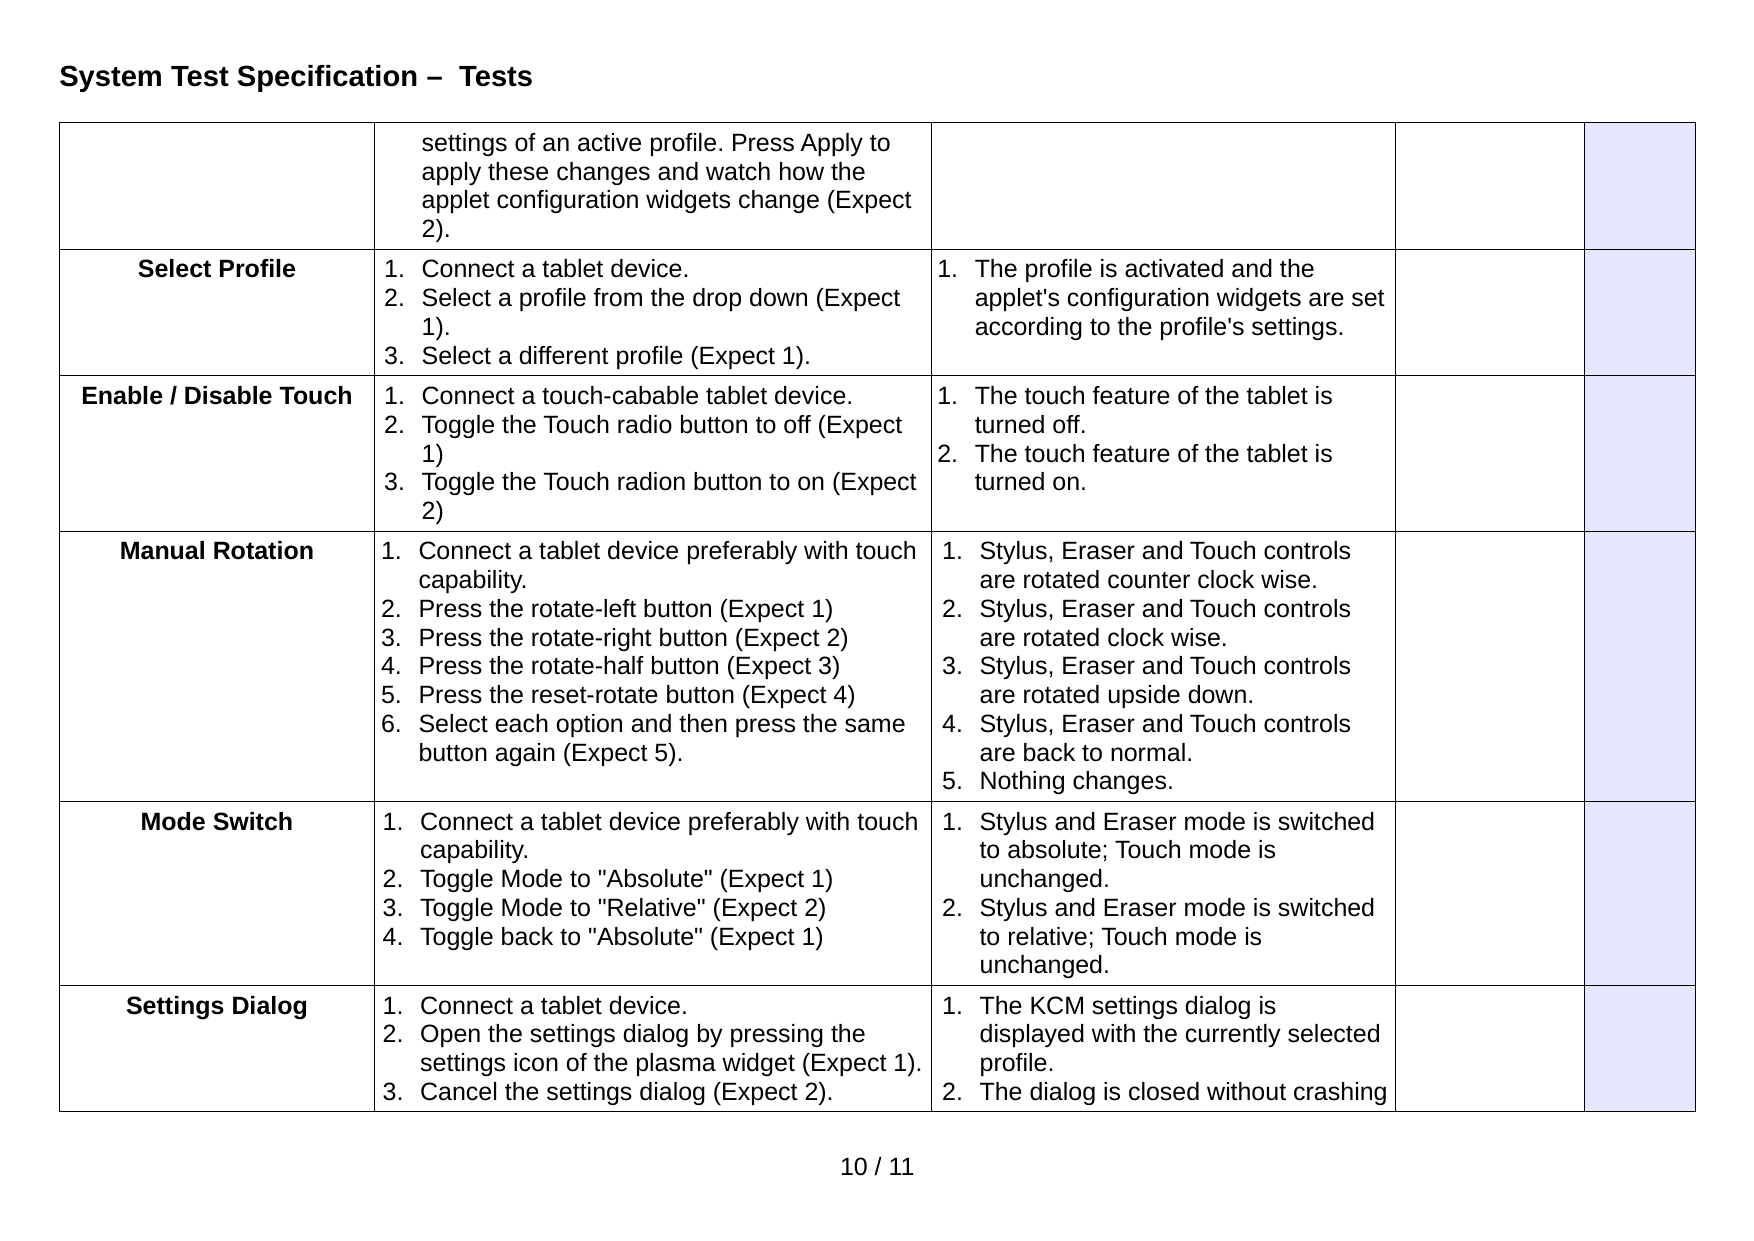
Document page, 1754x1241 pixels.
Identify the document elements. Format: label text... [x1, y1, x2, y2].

table_cell [60, 123, 374, 249]
table_cell The touch feature of the tablet is turned off. The touch feature of the tablet is turned on. [932, 376, 1395, 531]
table_cell [1396, 802, 1584, 985]
table_cell [1585, 802, 1695, 985]
table_cell [1585, 250, 1695, 375]
table_cell [1585, 123, 1695, 249]
table_cell Connect a tablet device. Select a profile from the drop down (Expect 1). Select a different profile (Expect 1). [375, 250, 931, 375]
table_cell Stylus, Eraser and Touch controls are rotated counter clock wise. Stylus, Eraser and Touch controls are rotated clock wise. Stylus, Eraser and Touch controls are rotated upside down. Stylus, Eraser and Touch controls are back to normal. Nothing changes. [932, 532, 1395, 801]
table_cell Manual Rotation [60, 532, 374, 801]
table_cell Connect a tablet device preferably with touch capability. Press the rotate-left button (Expect 1) Press the rotate-right button (Expect 2) Press the rotate-half button (Expect 3) Press the reset-rotate button (Expect 4) Select each option and then press the same button again (Expect 5). [375, 532, 931, 801]
table_cell Stylus and Eraser mode is switched to absolute; Touch mode is unchanged. Stylus and Eraser mode is switched to relative; Touch mode is unchanged. [932, 802, 1395, 985]
table_cell [1396, 986, 1584, 1111]
table_cell [1585, 986, 1695, 1111]
table_cell Mode Switch [60, 802, 374, 985]
table_cell [1396, 376, 1584, 531]
table_cell Enable / Disable Touch [60, 376, 374, 531]
table_cell [1396, 123, 1584, 249]
table_cell Connect a tablet device. Open the settings dialog by pressing the settings icon of the plasma widget (Expect 1). Cancel the settings dialog (Expect 2). Open the settings dialog again (Expect 1). Change different type of settings like the profile, the touch mode, etc. and confirm the changes with the ok button. (Expect 3). Disconnect the tablet. Open the settings dialog again (Expect 4). [375, 986, 931, 1111]
table_cell The profile is activated and the applet's configuration widgets are set according to the profile's settings. [932, 250, 1395, 375]
table_cell Connect a touch-cabable tablet device. Toggle the Touch radio button to off (Expect 1) Toggle the Touch radion button to on (Expect 2) [375, 376, 931, 531]
table_cell [932, 123, 1395, 249]
table_cell settings of an active profile. Press Apply to apply these changes and watch how the applet configuration widgets change (Expect 2). [375, 123, 931, 249]
table_cell [1585, 376, 1695, 531]
table_cell Connect a tablet device preferably with touch capability. Toggle Mode to "Absolute" (Expect 1) Toggle Mode to "Relative" (Expect 2) Toggle back to "Absolute" (Expect 1) [375, 802, 931, 985]
table_cell Select Profile [60, 250, 374, 375]
table_cell [1396, 532, 1584, 801]
table_cell The KCM settings dialog is displayed with the currently selected profile. The dialog is closed without crashing [932, 986, 1395, 1111]
table_cell [1585, 532, 1695, 801]
table_cell [1396, 250, 1584, 375]
table_cell Settings Dialog [60, 986, 374, 1111]
